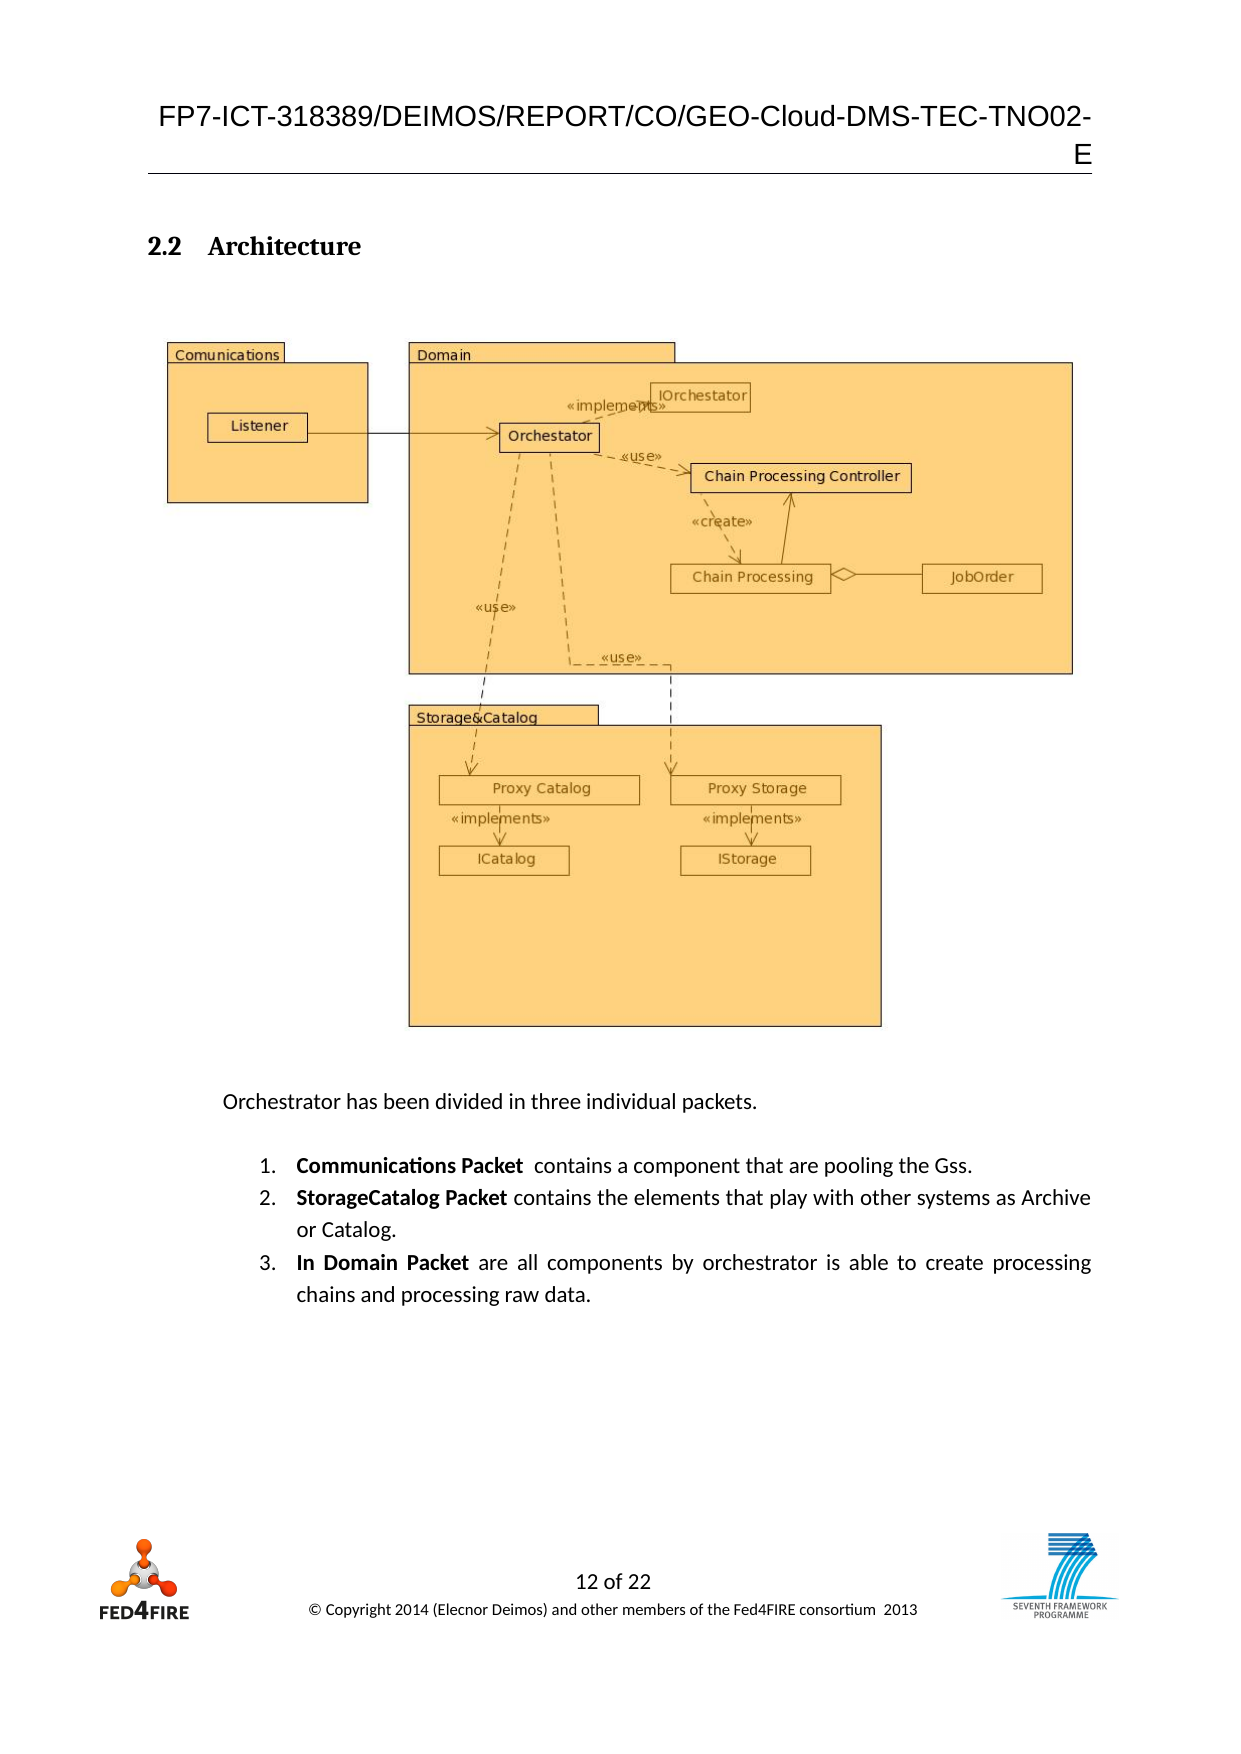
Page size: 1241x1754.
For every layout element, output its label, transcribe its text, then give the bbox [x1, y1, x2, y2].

list StorageCatalog Packet contains the elements that play with other systems as Archive or Catalog. [259, 1183, 1092, 1244]
picture [1000, 1533, 1120, 1620]
subtitle Architecture [148, 231, 1092, 262]
picture [147, 322, 1093, 1047]
picture [100, 1539, 190, 1620]
list Orchestrator has been divided in three individual packets. [223, 1087, 1092, 1115]
list Communications Packet contains a component that are pooling the Gss. [259, 1151, 1092, 1179]
list In Domain Packet are all components by orchestrator is able to create processing chains and processing raw data. [259, 1248, 1092, 1308]
